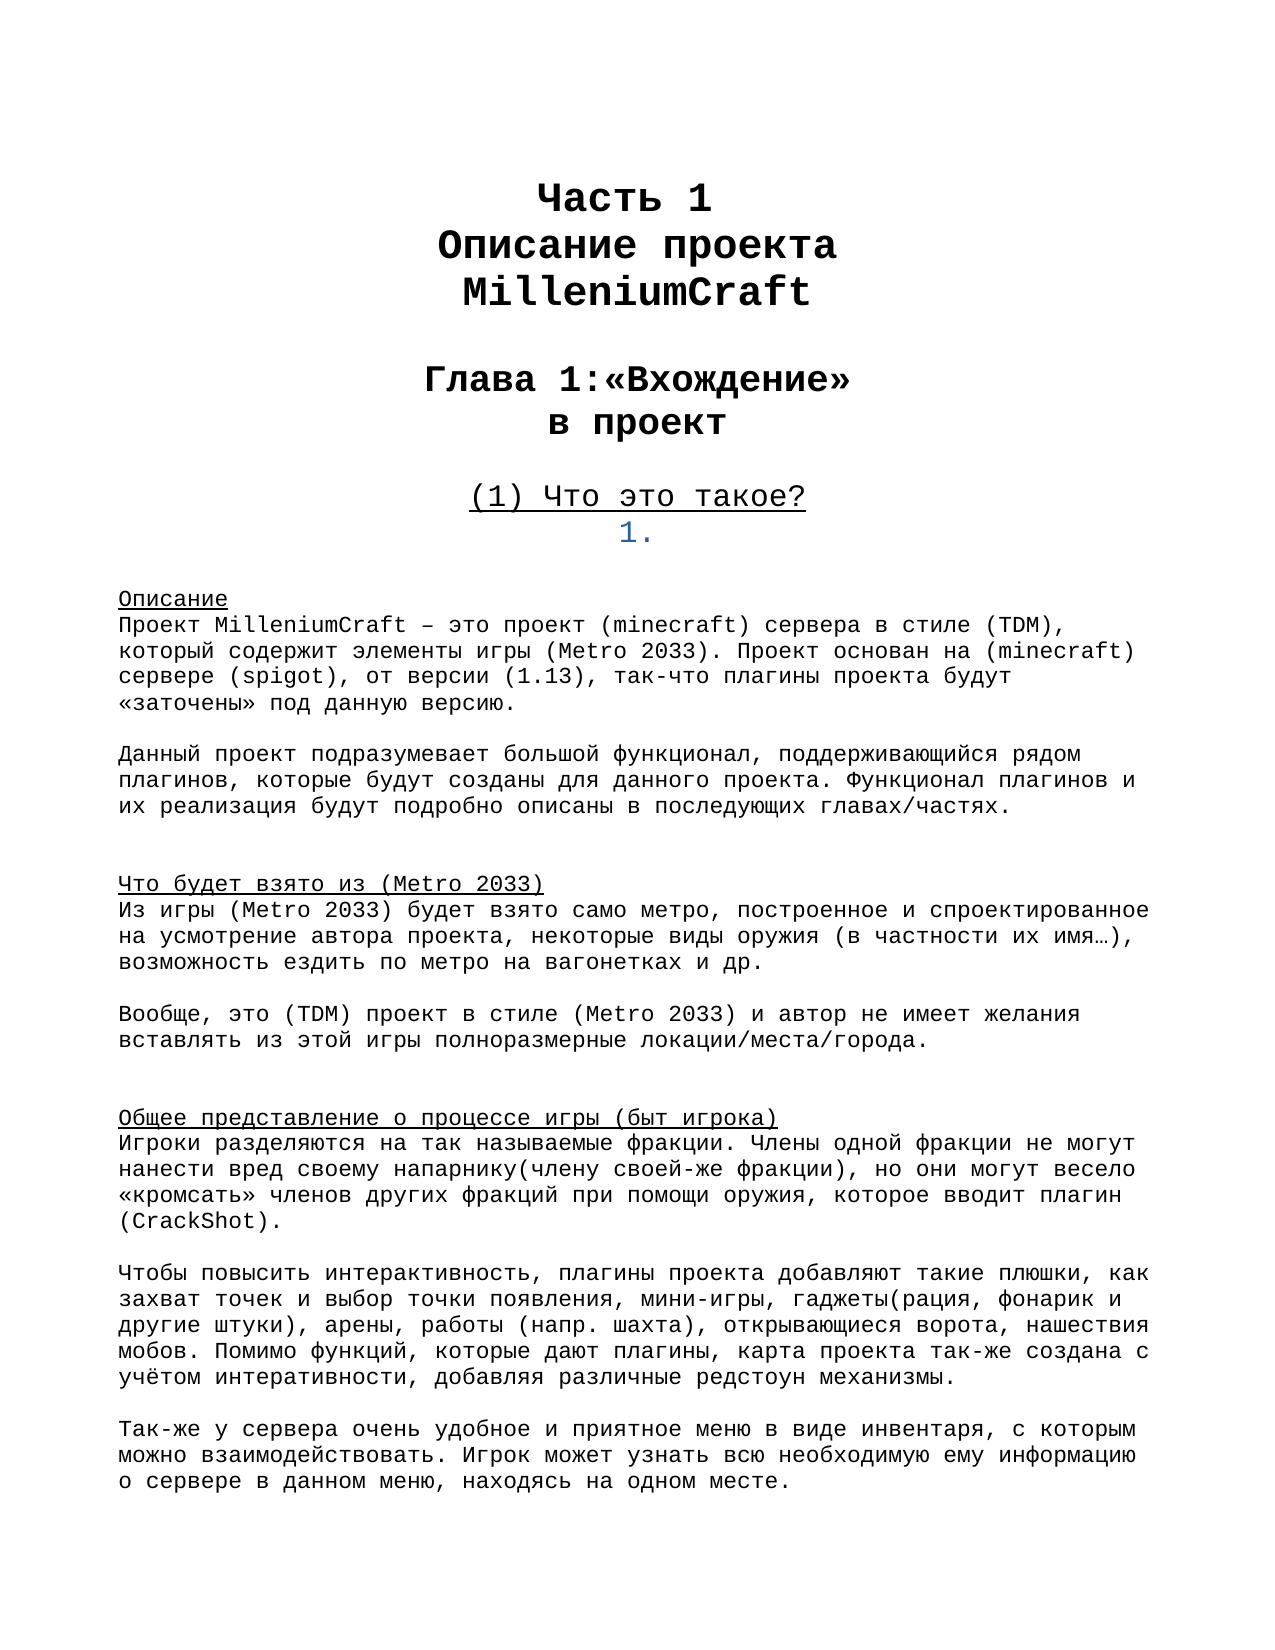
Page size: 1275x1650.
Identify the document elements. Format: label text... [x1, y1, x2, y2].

text Что будет взято из (Metro 2033) [118, 872, 1157, 898]
text Часть 1 Описание проекта MilleniumCraft [118, 176, 1157, 318]
text 1. [118, 516, 1157, 552]
text Глава 1:«Вхождение» в проект [118, 360, 1157, 445]
text Общее представление о процессе игры (быт игрока) [118, 1106, 1157, 1132]
text Из игры (Metro 2033) будет взято само метро, построенное и спроектированное на усмотрение автора проекта, некоторые виды оружия (в частности их имя…), возможность ездить по метро на вагонетках и др. [118, 898, 1157, 976]
text Так-же у сервера очень удобное и приятное меню в виде инвентаря, с которым можно взаимодействовать. Игрок может узнать всю необходимую ему информацию о сервере в данном меню, находясь на одном месте. [118, 1417, 1157, 1495]
text Чтобы повысить интерактивность, плагины проекта добавляют такие плюшки, как захват точек и выбор точки появления, мини-игры, гаджеты(рация, фонарик и другие штуки), арены, работы (напр. шахта), открывающиеся ворота, нашествия мобов. Помимо функций, которые дают плагины, карта проекта так-же создана с учётом интеративности, добавляя различные редстоун механизмы. [118, 1261, 1157, 1391]
text (1) Что это такое? [118, 481, 1157, 516]
text Данный проект подразумевает большой функционал, поддерживающийся рядом плагинов, которые будут созданы для данного проекта. Функционал плагинов и их реализация будут подробно описаны в последующих главах/частях. [118, 743, 1157, 821]
text Игроки разделяются на так называемые фракции. Члены одной фракции не могут нанести вред своему напарнику(члену своей-же фракции), но они могут весело «кромсать» членов других фракций при помощи оружия, которое вводит плагин (CrackShot). [118, 1132, 1157, 1236]
text Вообще, это (TDM) проект в стиле (Metro 2033) и автор не имеет желания вставлять из этой игры полноразмерные локации/места/города. [118, 1002, 1157, 1054]
text Описание [118, 587, 1157, 613]
text Проект MilleniumCraft – это проект (minecraft) сервера в стиле (TDM), который содержит элементы игры (Metro 2033). Проект основан на (minecraft) сервере (spigot), от версии (1.13), так-что плагины проекта будут «заточены» под данную версию. [118, 613, 1157, 717]
